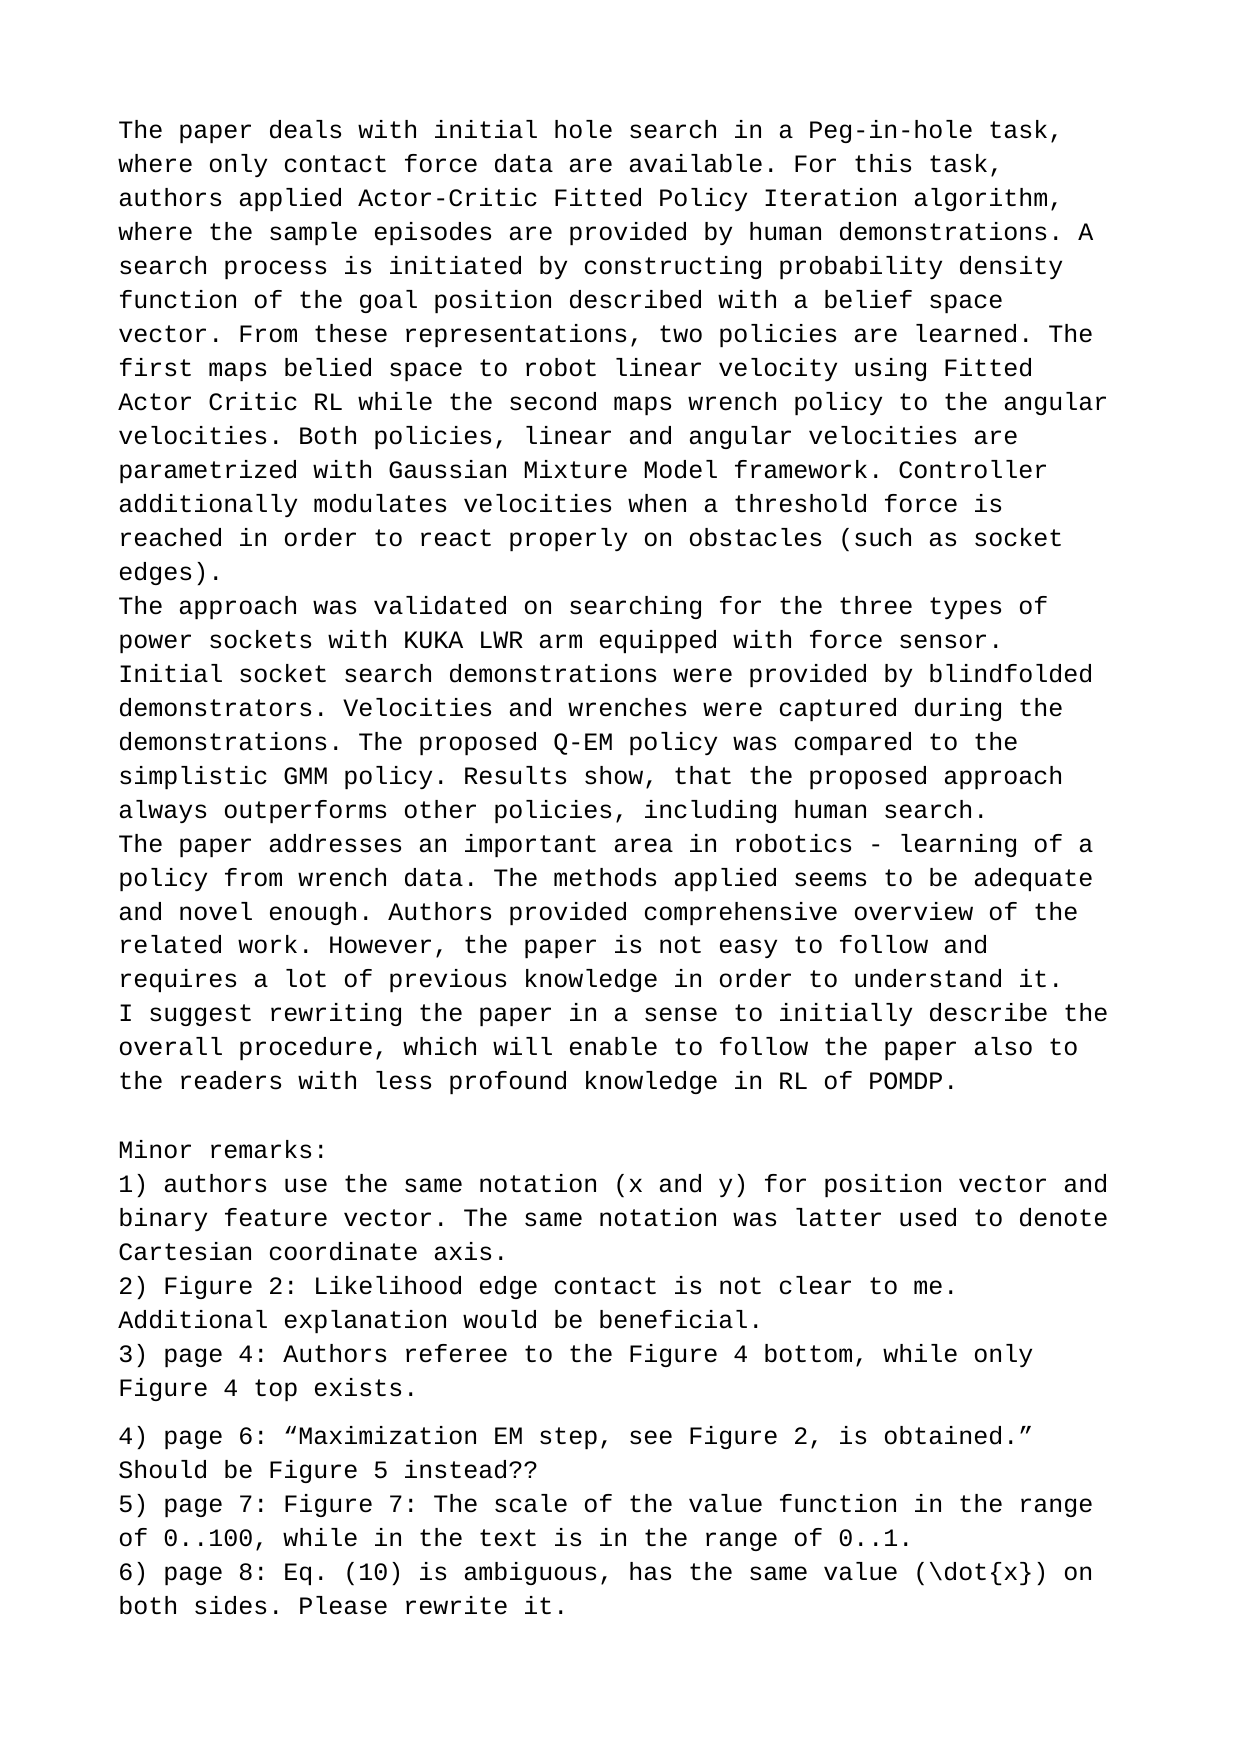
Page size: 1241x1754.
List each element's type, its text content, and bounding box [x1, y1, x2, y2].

text 1) authors use the same notation (x and y) for position vector and binary feature vector. The same notation was latter used to denote Cartesian coordinate axis. [118, 1171, 1122, 1268]
text Minor remarks: [118, 1137, 1122, 1166]
text 4) page 6: “Maximization EM step, see Figure 2, is obtained.” Should be Figure 5 instead?? [118, 1424, 1122, 1486]
text I suggest rewriting the paper in a sense to initially describe the overall procedure, which will enable to follow the paper also to the readers with less profound knowledge in RL of POMDP. [118, 1001, 1122, 1097]
text The approach was validated on searching for the three types of power sockets with KUKA LWR arm equipped with force sensor. Initial socket search demonstrations were provided by blindfolded demonstrators. Velocities and wrenches were captured during the demonstrations. The proposed Q-EM policy was compared to the simplistic GMM policy. Results show, that the proposed approach always outperforms other policies, including human search. [118, 593, 1122, 826]
text 3) page 4: Authors referee to the Figure 4 bottom, while only Figure 4 top exists. [118, 1341, 1122, 1403]
text 5) page 7: Figure 7: The scale of the value function in the range of 0..100, while in the text is in the range of 0..1. [118, 1492, 1122, 1554]
text The paper addresses an important area in robotics - learning of a policy from wrench data. The methods applied seems to be adequate and novel enough. Authors provided comprehensive overview of the related work. However, the paper is not easy to follow and requires a lot of previous knowledge in order to understand it. [118, 831, 1122, 995]
text The paper deals with initial hole search in a Peg-in-hole task, where only contact force data are available. For this task, authors applied Actor-Critic Fitted Policy Iteration algorithm, where the sample episodes are provided by human demonstrations. A search process is initiated by constructing probability density function of the goal position described with a belief space vector. From these representations, two policies are learned. The first maps belied space to robot linear velocity using Fitted Actor Critic RL while the second maps wrench policy to the angular velocities. Both policies, linear and angular velocities are parametrized with Gaussian Mixture Model framework. Controller additionally modulates velocities when a threshold force is reached in order to react properly on obstacles (such as socket edges). [118, 118, 1122, 588]
text 6) page 8: Eq. (10) is ambiguous, has the same value (\dot{x}) on both sides. Please rewrite it. [118, 1559, 1122, 1622]
text 2) Figure 2: Likelihood edge contact is not clear to me. Additional explanation would be beneficial. [118, 1273, 1122, 1336]
